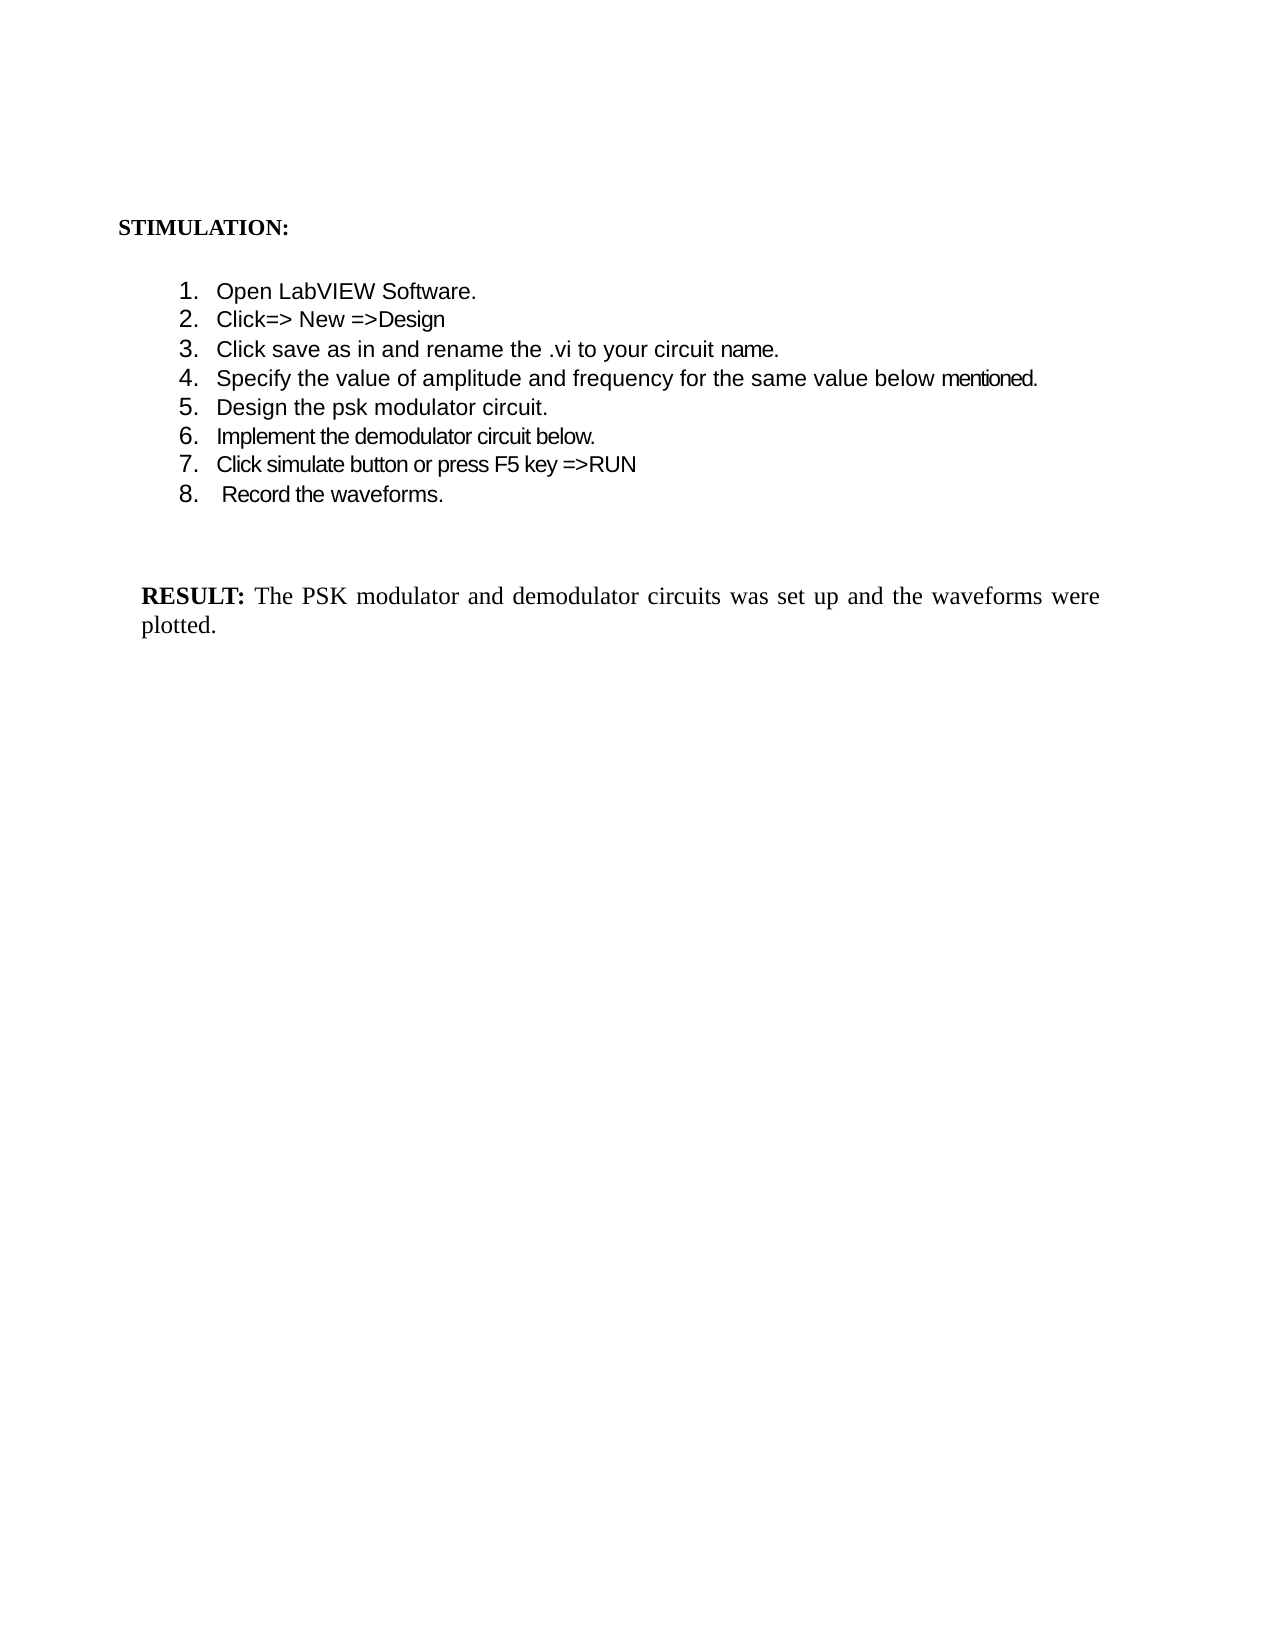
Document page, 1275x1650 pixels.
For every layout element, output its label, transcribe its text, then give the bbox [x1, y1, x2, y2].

list Implement the demodulator circuit below. [178, 421, 1157, 449]
list Open LabVIEW Software. [178, 276, 1157, 305]
list Design the psk modulator circuit. [178, 392, 1157, 421]
list Record the waveforms. [178, 478, 1157, 507]
text RESULT: The PSK modulator and demodulator circuits was set up and the waveforms were plotted. [141, 581, 1101, 639]
list Click save as in and rename the .vi to your circuit name. [178, 334, 1157, 363]
list Specify the value of amplitude and frequency for the same value below mentioned. [178, 363, 1157, 392]
list Click simulate button or press F5 key =>RUN [178, 449, 1157, 478]
list Click=> New =>Design [178, 305, 1157, 334]
text STIMULATION: [118, 214, 1101, 240]
